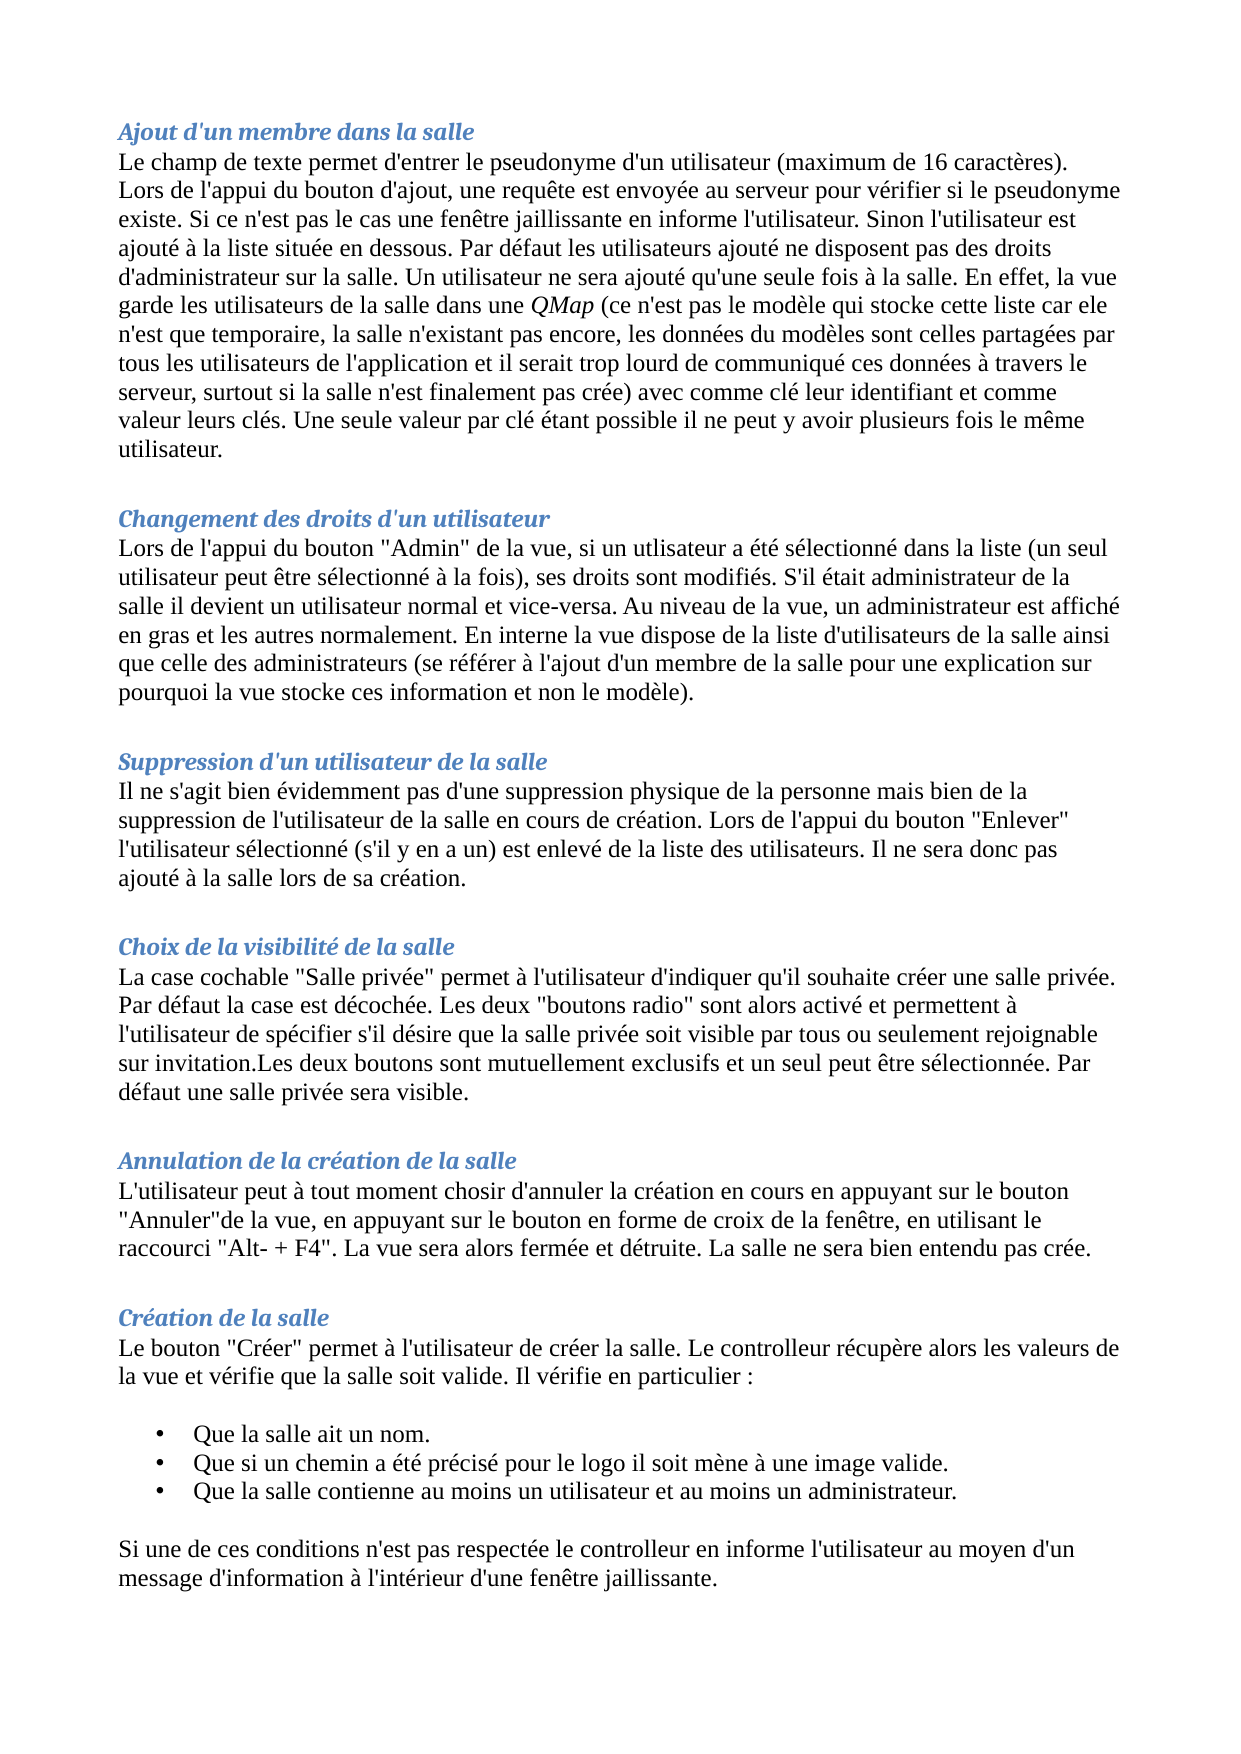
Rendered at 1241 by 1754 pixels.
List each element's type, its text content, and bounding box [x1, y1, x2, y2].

list Si une de ces conditions n'est pas respectée le controlleur en informe l'utilisateur au moyen d'un message d'information à l'intérieur d'une fenêtre jaillissante. [118, 1534, 1122, 1591]
list La case cochable "Salle privée" permet à l'utilisateur d'indiquer qu'il souhaite créer une salle privée. Par défaut la case est décochée. Les deux "boutons radio" sont alors activé et permettent à l'utilisateur de spécifier s'il désire que la salle privée soit visible par tous ou seulement rejoignable sur invitation.Les deux boutons sont mutuellement exclusifs et un seul peut être sélectionnée. Par défaut une salle privée sera visible. [118, 962, 1122, 1106]
subtitle Choix de la visibilité de la salle [118, 933, 1122, 962]
subtitle Annulation de la création de la salle [118, 1147, 1122, 1176]
list Lors de l'appui du bouton d'ajout, une requête est envoyée au serveur pour vérifier si le pseudonyme existe. Si ce n'est pas le cas une fenêtre jaillissante en informe l'utilisateur. Sinon l'utilisateur est ajouté à la liste située en dessous. Par défaut les utilisateurs ajouté ne disposent pas des droits d'administrateur sur la salle. Un utilisateur ne sera ajouté qu'une seule fois à la salle. En effet, la vue garde les utilisateurs de la salle dans une QMap (ce n'est pas le modèle qui stocke cette liste car ele n'est que temporaire, la salle n'existant pas encore, les données du modèles sont celles partagées par tous les utilisateurs de l'application et il serait trop lourd de communiqué ces données à travers le serveur, surtout si la salle n'est finalement pas crée) avec comme clé leur identifiant et comme valeur leurs clés. Une seule valeur par clé étant possible il ne peut y avoir plusieurs fois le même utilisateur. [118, 176, 1122, 463]
list L'utilisateur peut à tout moment chosir d'annuler la création en cours en appuyant sur le bouton "Annuler"de la vue, en appuyant sur le bouton en forme de croix de la fenêtre, en utilisant le raccourci "Alt- + F4". La vue sera alors fermée et détruite. La salle ne sera bien entendu pas crée. [118, 1176, 1122, 1262]
list Il ne s'agit bien évidemment pas d'une suppression physique de la personne mais bien de la suppression de l'utilisateur de la salle en cours de création. Lors de l'appui du bouton "Enlever" l'utilisateur sélectionné (s'il y en a un) est enlevé de la liste des utilisateurs. Il ne sera donc pas ajouté à la salle lors de sa création. [118, 776, 1122, 891]
subtitle Ajout d'un membre dans la salle [118, 118, 1122, 147]
list Que si un chemin a été précisé pour le logo il soit mène à une image valide. [156, 1448, 1122, 1476]
list Lors de l'appui du bouton "Admin" de la vue, si un utlisateur a été sélectionné dans la liste (un seul utilisateur peut être sélectionné à la fois), ses droits sont modifiés. S'il était administrateur de la salle il devient un utilisateur normal et vice-versa. Au niveau de la vue, un administrateur est affiché en gras et les autres normalement. En interne la vue dispose de la liste d'utilisateurs de la salle ainsi que celle des administrateurs (se référer à l'ajout d'un membre de la salle pour une explication sur pourquoi la vue stocke ces information et non le modèle). [118, 533, 1122, 706]
list Que la salle contienne au moins un utilisateur et au moins un administrateur. [156, 1476, 1122, 1505]
list Que la salle ait un nom. [156, 1419, 1122, 1448]
list Le bouton "Créer" permet à l'utilisateur de créer la salle. Le controlleur récupère alors les valeurs de la vue et vérifie que la salle soit valide. Il vérifie en particulier : [118, 1333, 1122, 1390]
subtitle Création de la salle [118, 1304, 1122, 1333]
subtitle Changement des droits d'un utilisateur [118, 505, 1122, 533]
list Le champ de texte permet d'entrer le pseudonyme d'un utilisateur (maximum de 16 caractères). [118, 147, 1122, 176]
subtitle Suppression d'un utilisateur de la salle [118, 748, 1122, 776]
